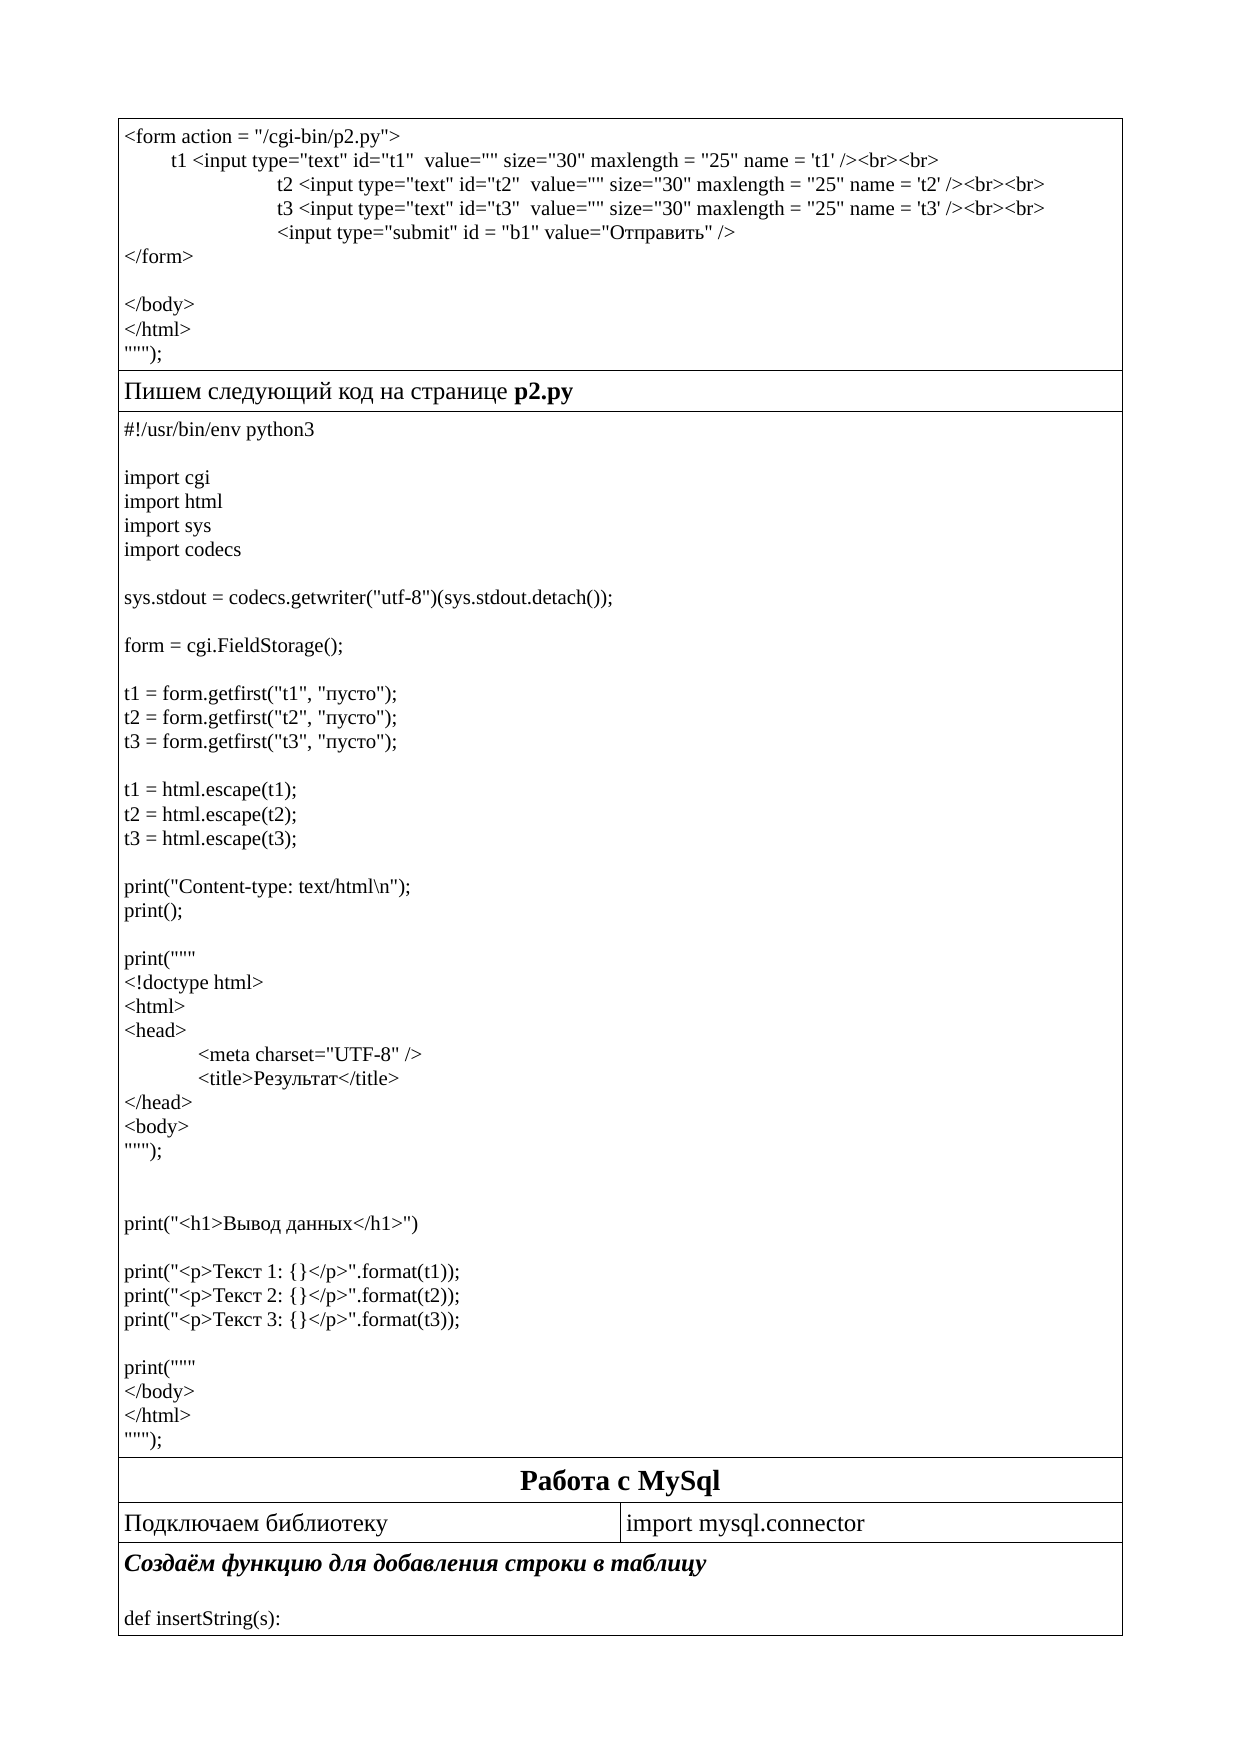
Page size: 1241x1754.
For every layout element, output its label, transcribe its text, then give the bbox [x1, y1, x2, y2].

table_cell Работа с MySql [119, 1458, 1122, 1502]
table_cell Пишем следующий код на странице p2.py [119, 371, 1122, 411]
table_cell import mysql.connector [621, 1503, 1122, 1542]
table_cell <form action = "/cgi-bin/p2.py"> t1 <input type="text" id="t1" value="" size="30" maxlength = "25" name = 't1' /><br><br> t2 <input type="text" id="t2" value="" size="30" maxlength = "25" name = 't2' /><br><br> t3 <input type="text" id="t3" value="" size="30" maxlength = "25" name = 't3' /><br><br> <input type="submit" id = "b1" value="Отправить" /> </form> </body> </html> """); [119, 119, 1122, 370]
table_cell #!/usr/bin/env python3 import cgi import html import sys import codecs sys.stdout = codecs.getwriter("utf-8")(sys.stdout.detach()); form = cgi.FieldStorage(); t1 = form.getfirst("t1", "пусто"); t2 = form.getfirst("t2", "пусто"); t3 = form.getfirst("t3", "пусто"); t1 = html.escape(t1); t2 = html.escape(t2); t3 = html.escape(t3); print("Content-type: text/html\n"); print(); print(""" <!doctype html> <html> <head> <meta charset="UTF-8" /> <title>Результат</title> </head> <body> """); print("<h1>Вывод данных</h1>") print("<p>Текст 1: {}</p>".format(t1)); print("<p>Текст 2: {}</p>".format(t2)); print("<p>Текст 3: {}</p>".format(t3)); print(""" </body> </html> """); [119, 412, 1122, 1457]
table_cell Создаём функцию для добавления строки в таблицу def insertString(s): [119, 1543, 1122, 1635]
table_cell Подключаем библиотеку [119, 1503, 620, 1542]
